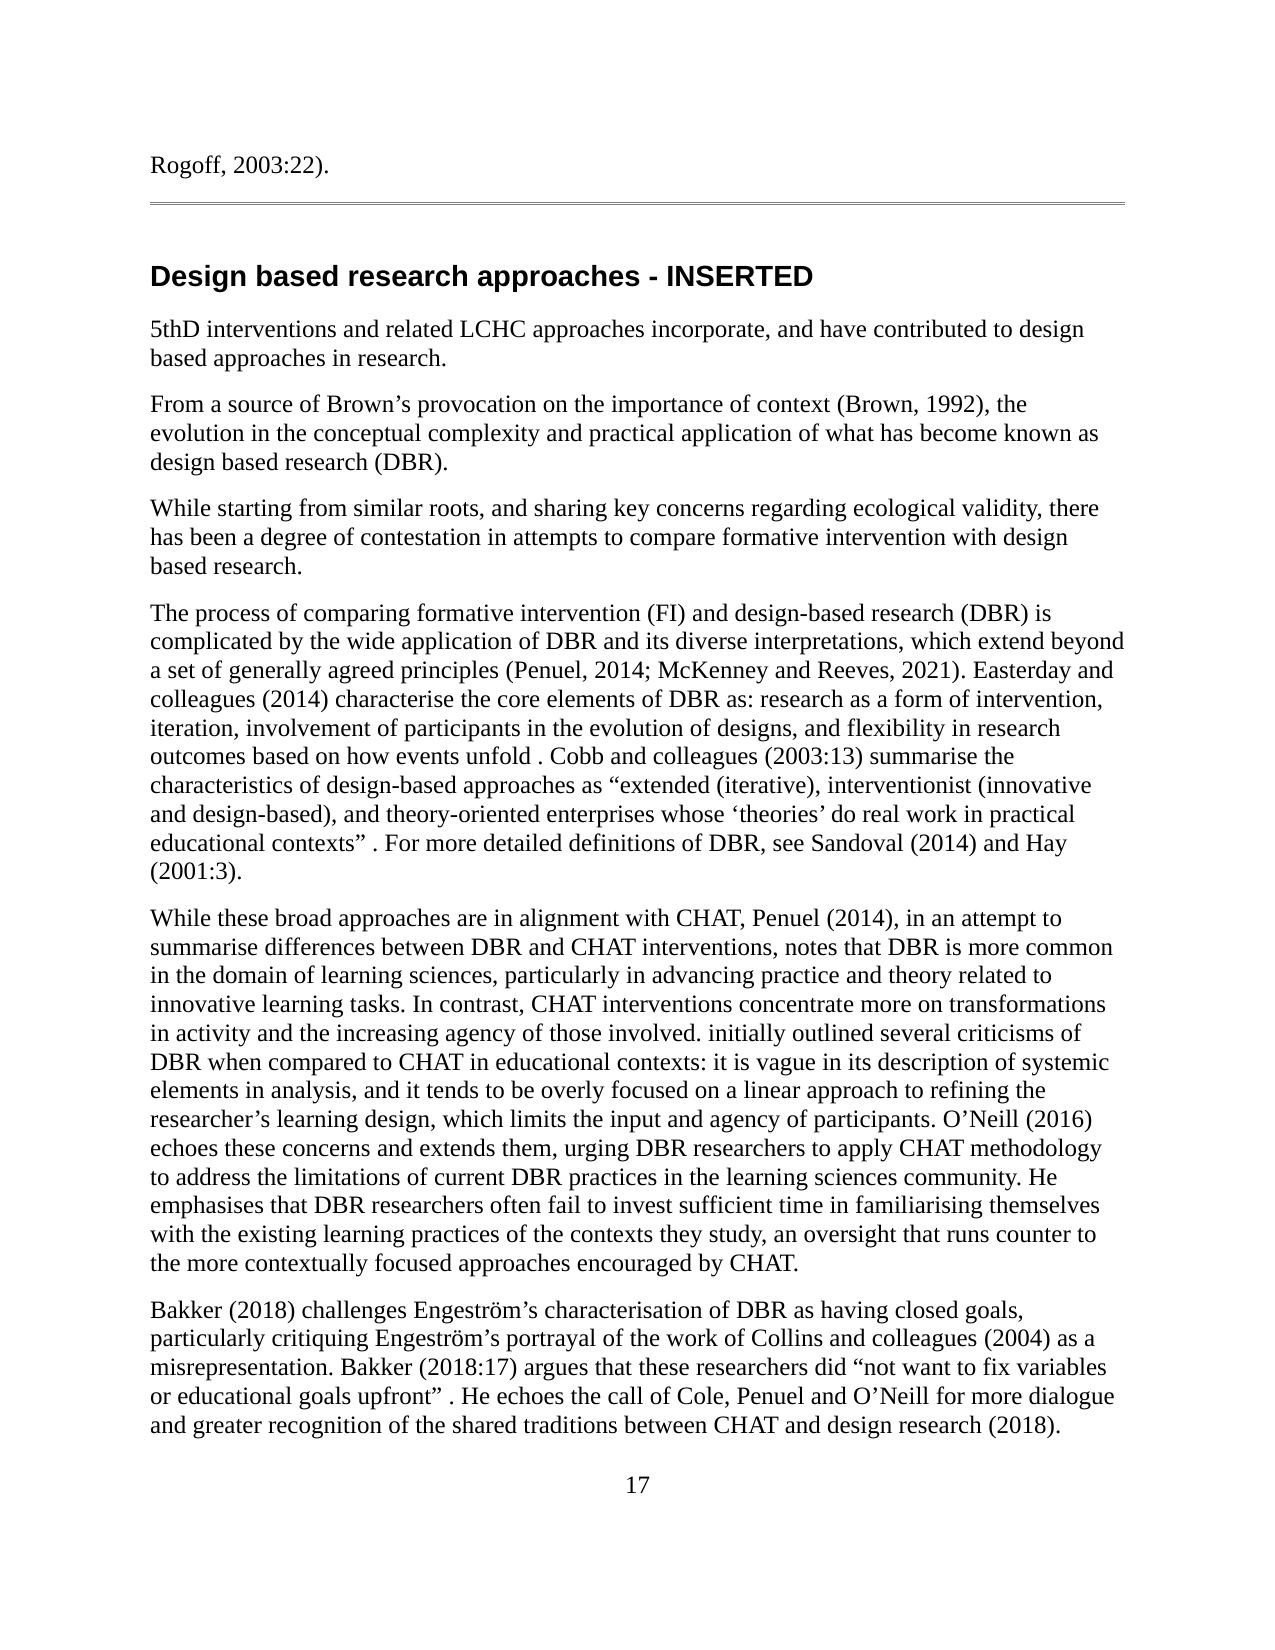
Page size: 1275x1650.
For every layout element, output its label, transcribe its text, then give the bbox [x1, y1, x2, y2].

text Rogoff, 2003:22). [150, 150, 1125, 179]
text The process of comparing formative intervention (FI) and design-based research (DBR) is complicated by the wide application of DBR and its diverse interpretations, which extend beyond a set of generally agreed principles (Penuel, 2014; McKenney and Reeves, 2021). Easterday and colleagues (2014) characterise the core elements of DBR as: research as a form of intervention, iteration, involvement of participants in the evolution of designs, and flexibility in research outcomes based on how events unfold . Cobb and colleagues (2003:13) summarise the characteristics of design-based approaches as “extended (iterative), interventionist (innovative and design-based), and theory-oriented enterprises whose ‘theories’ do real work in practical educational contexts” . For more detailed definitions of DBR, see Sandoval (2014) and Hay (2001:3). [150, 598, 1125, 885]
text Bakker (2018) challenges Engeström’s characterisation of DBR as having closed goals, particularly critiquing Engeström’s portrayal of the work of Collins and colleagues (2004) as a misrepresentation. Bakker (2018:17) argues that these researchers did “not want to fix variables or educational goals upfront” . He echoes the call of Cole, Penuel and O’Neill for more dialogue and greater recognition of the shared traditions between CHAT and design research (2018). [150, 1295, 1125, 1438]
text While starting from similar roots, and sharing key concerns regarding ecological validity, there has been a degree of contestation in attempts to compare formative intervention with design based research. [150, 493, 1125, 580]
text From a source of Brown’s provocation on the importance of context (Brown, 1992), the evolution in the conceptual complexity and practical application of what has become known as design based research (DBR). [150, 389, 1125, 476]
text While these broad approaches are in alignment with CHAT, Penuel (2014), in an attempt to summarise differences between DBR and CHAT interventions, notes that DBR is more common in the domain of learning sciences, particularly in advancing practice and theory related to innovative learning tasks. In contrast, CHAT interventions concentrate more on transformations in activity and the increasing agency of those involved. initially outlined several criticisms of DBR when compared to CHAT in educational contexts: it is vague in its description of systemic elements in analysis, and it tends to be overly focused on a linear approach to refining the researcher’s learning design, which limits the input and agency of participants. O’Neill (2016) echoes these concerns and extends them, urging DBR researchers to apply CHAT methodology to address the limitations of current DBR practices in the learning sciences community. He emphasises that DBR researchers often fail to invest sufficient time in familiarising themselves with the existing learning practices of the contexts they study, an oversight that runs counter to the more contextually focused approaches encouraged by CHAT. [150, 903, 1125, 1277]
subtitle Design based research approaches - INSERTED [150, 259, 1125, 292]
text 5thD interventions and related LCHC approaches incorporate, and have contributed to design based approaches in research. [150, 314, 1125, 371]
